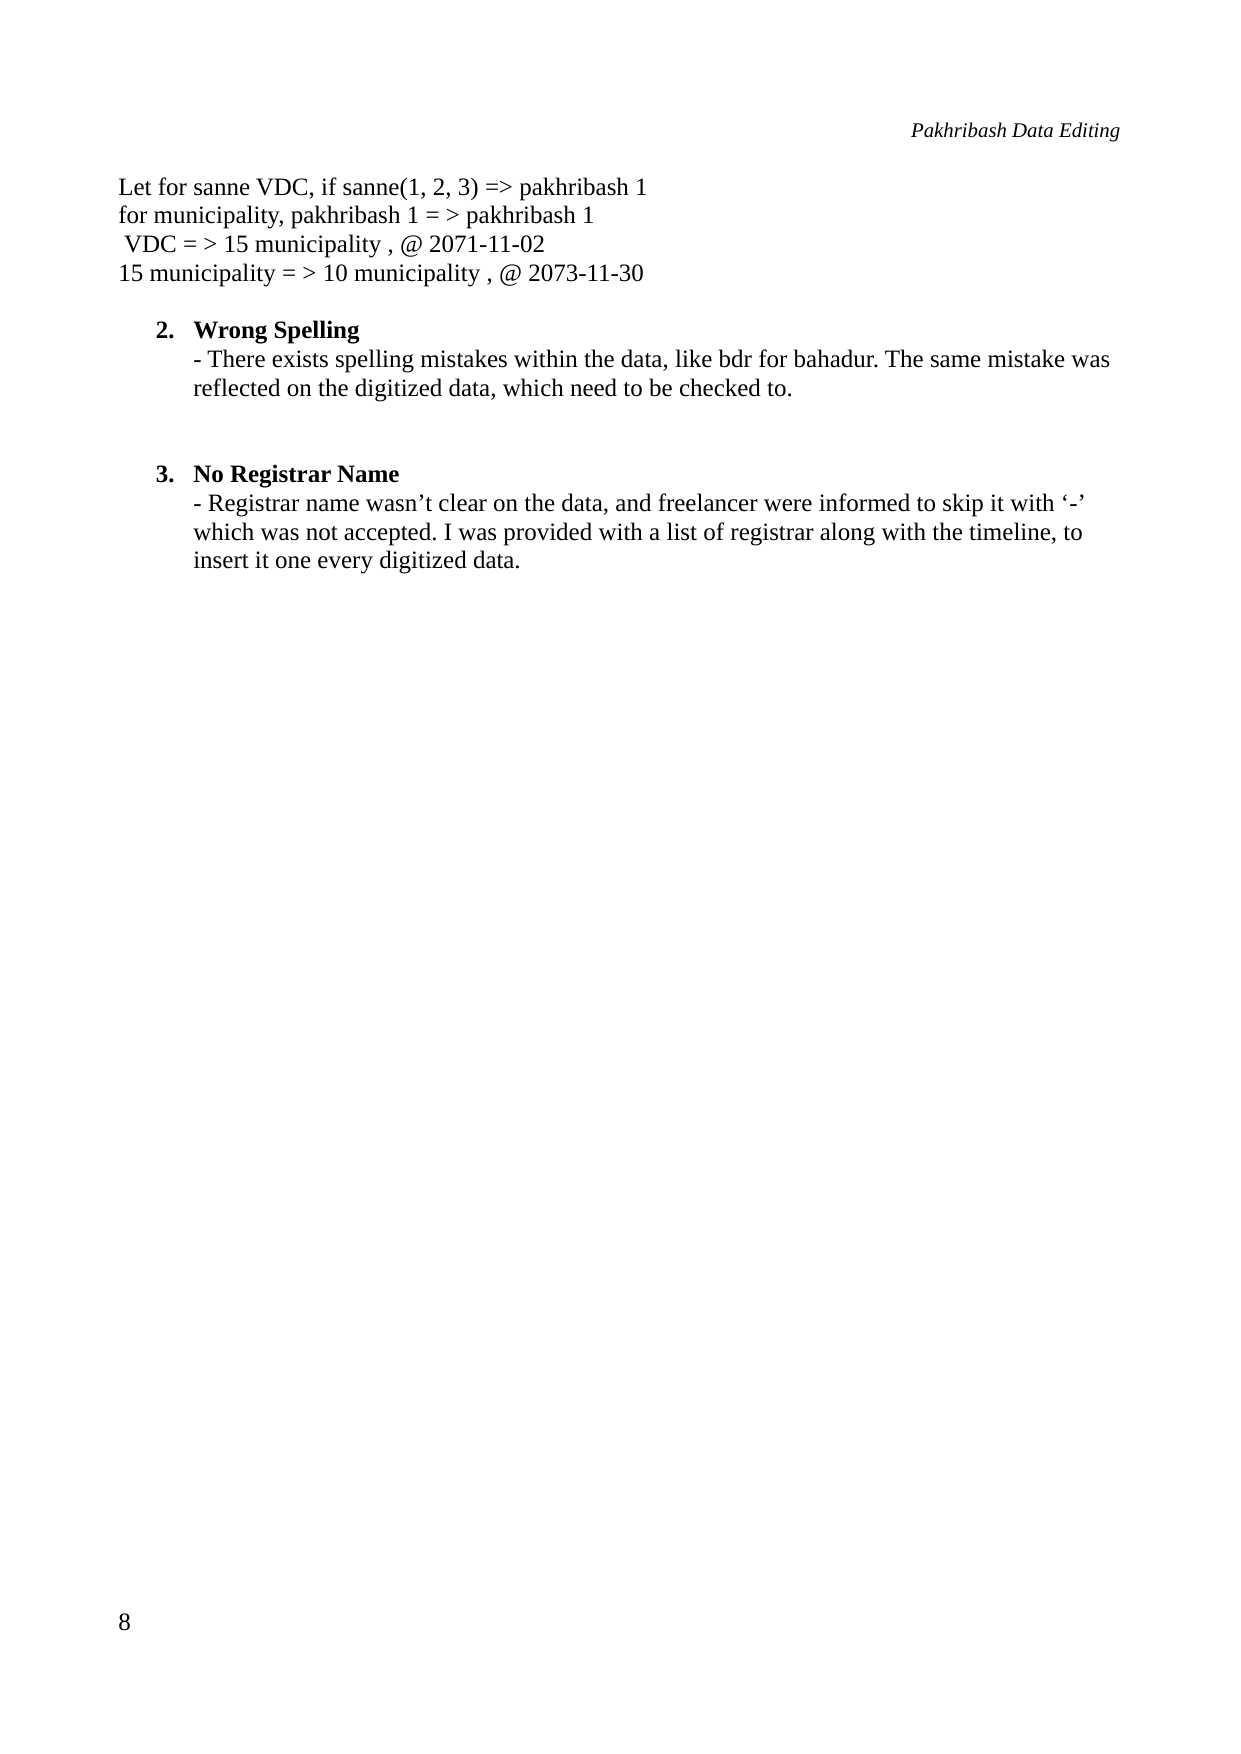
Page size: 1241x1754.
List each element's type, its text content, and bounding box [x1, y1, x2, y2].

list Wrong Spelling [156, 315, 1122, 344]
list - Registrar name wasn’t clear on the data, and freelancer were informed to skip it with ‘-’ which was not accepted. I was provided with a list of registrar along with the timeline, to insert it one every digitized data. [156, 488, 1122, 574]
list No Registrar Name [156, 459, 1122, 488]
text VDC = > 15 municipality , @ 2071-11-02 [118, 229, 1122, 258]
list - There exists spelling mistakes within the data, like bdr for bahadur. The same mistake was reflected on the digitized data, which need to be checked to. [156, 344, 1122, 402]
text Let for sanne VDC, if sanne(1, 2, 3) => pakhribash 1 [118, 172, 1122, 200]
text 15 municipality = > 10 municipality , @ 2073-11-30 [118, 258, 1122, 287]
text for municipality, pakhribash 1 = > pakhribash 1 [118, 200, 1122, 229]
